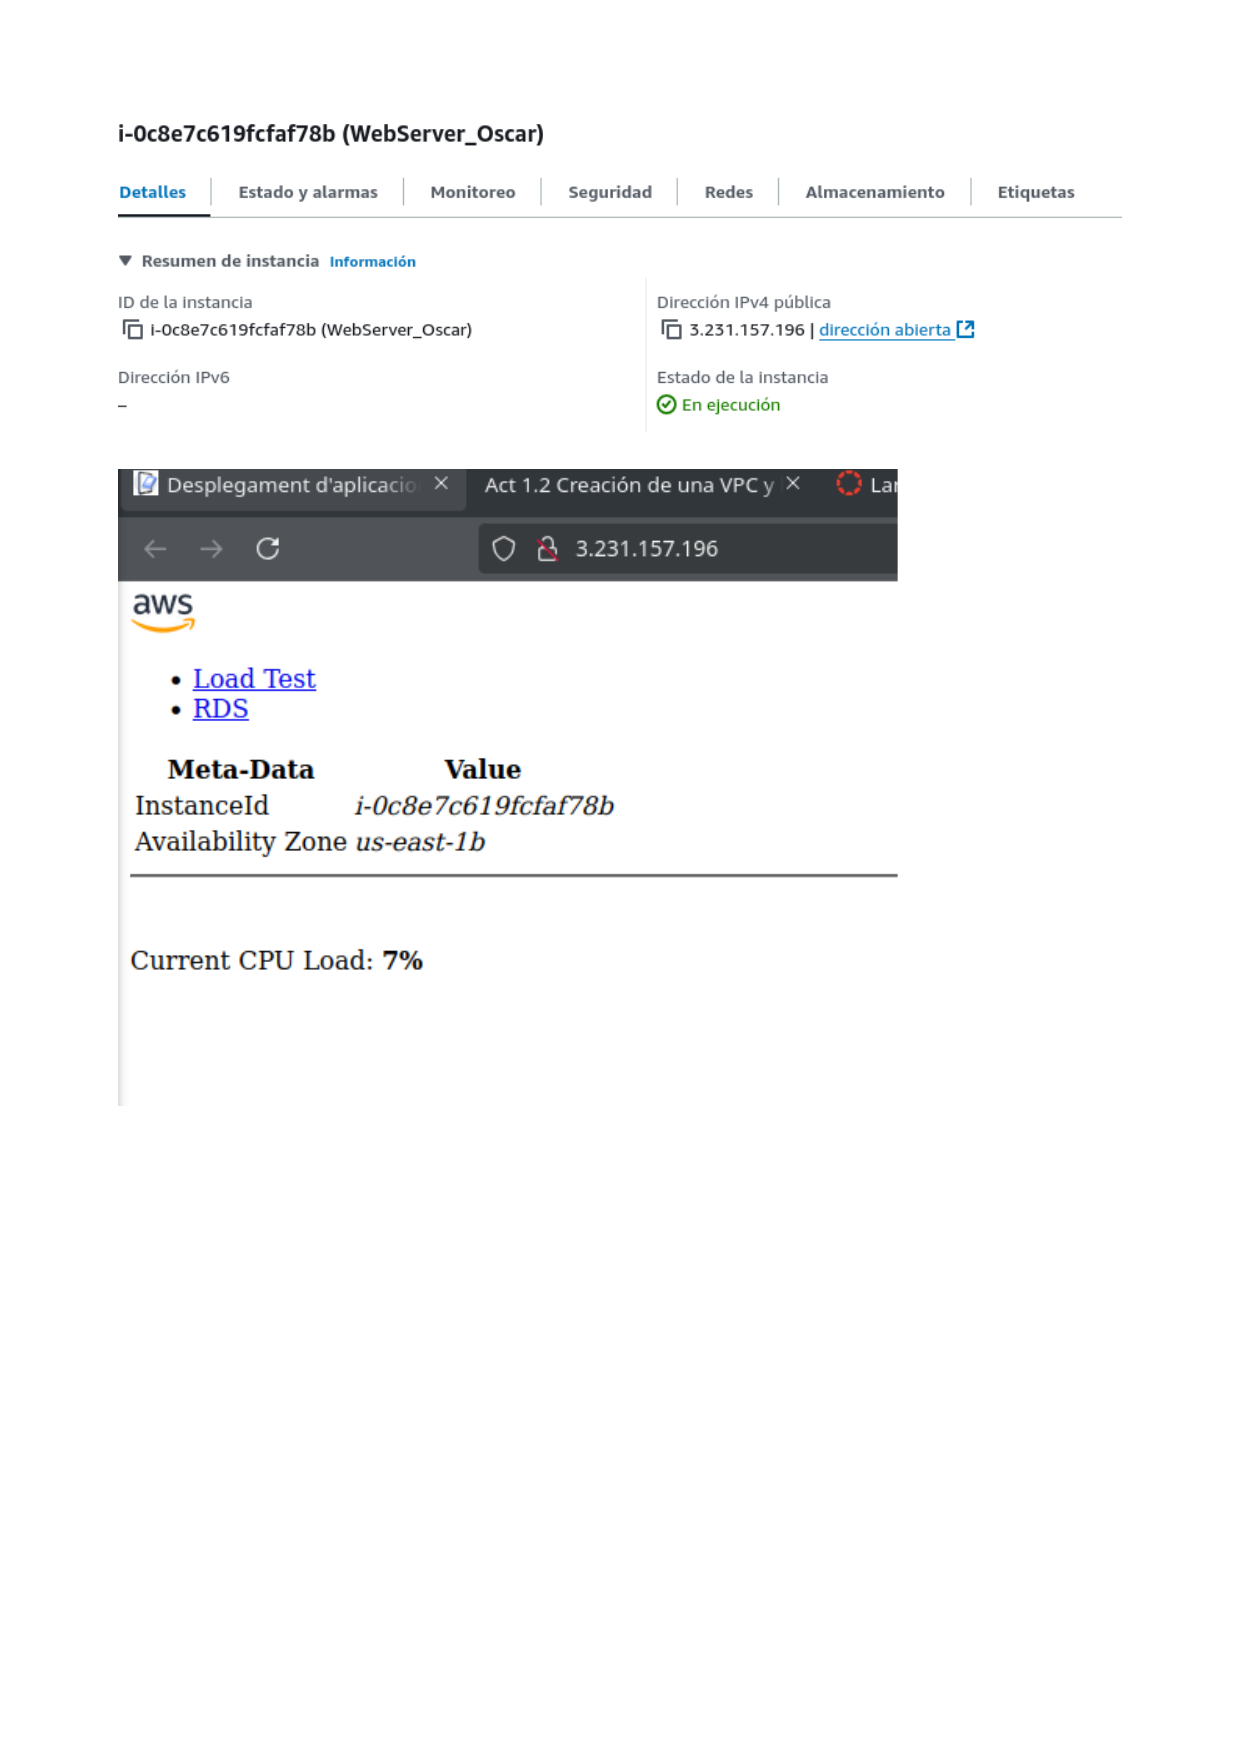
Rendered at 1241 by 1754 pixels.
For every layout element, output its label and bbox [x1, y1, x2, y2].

picture [118, 118, 1123, 432]
picture [118, 469, 898, 1106]
